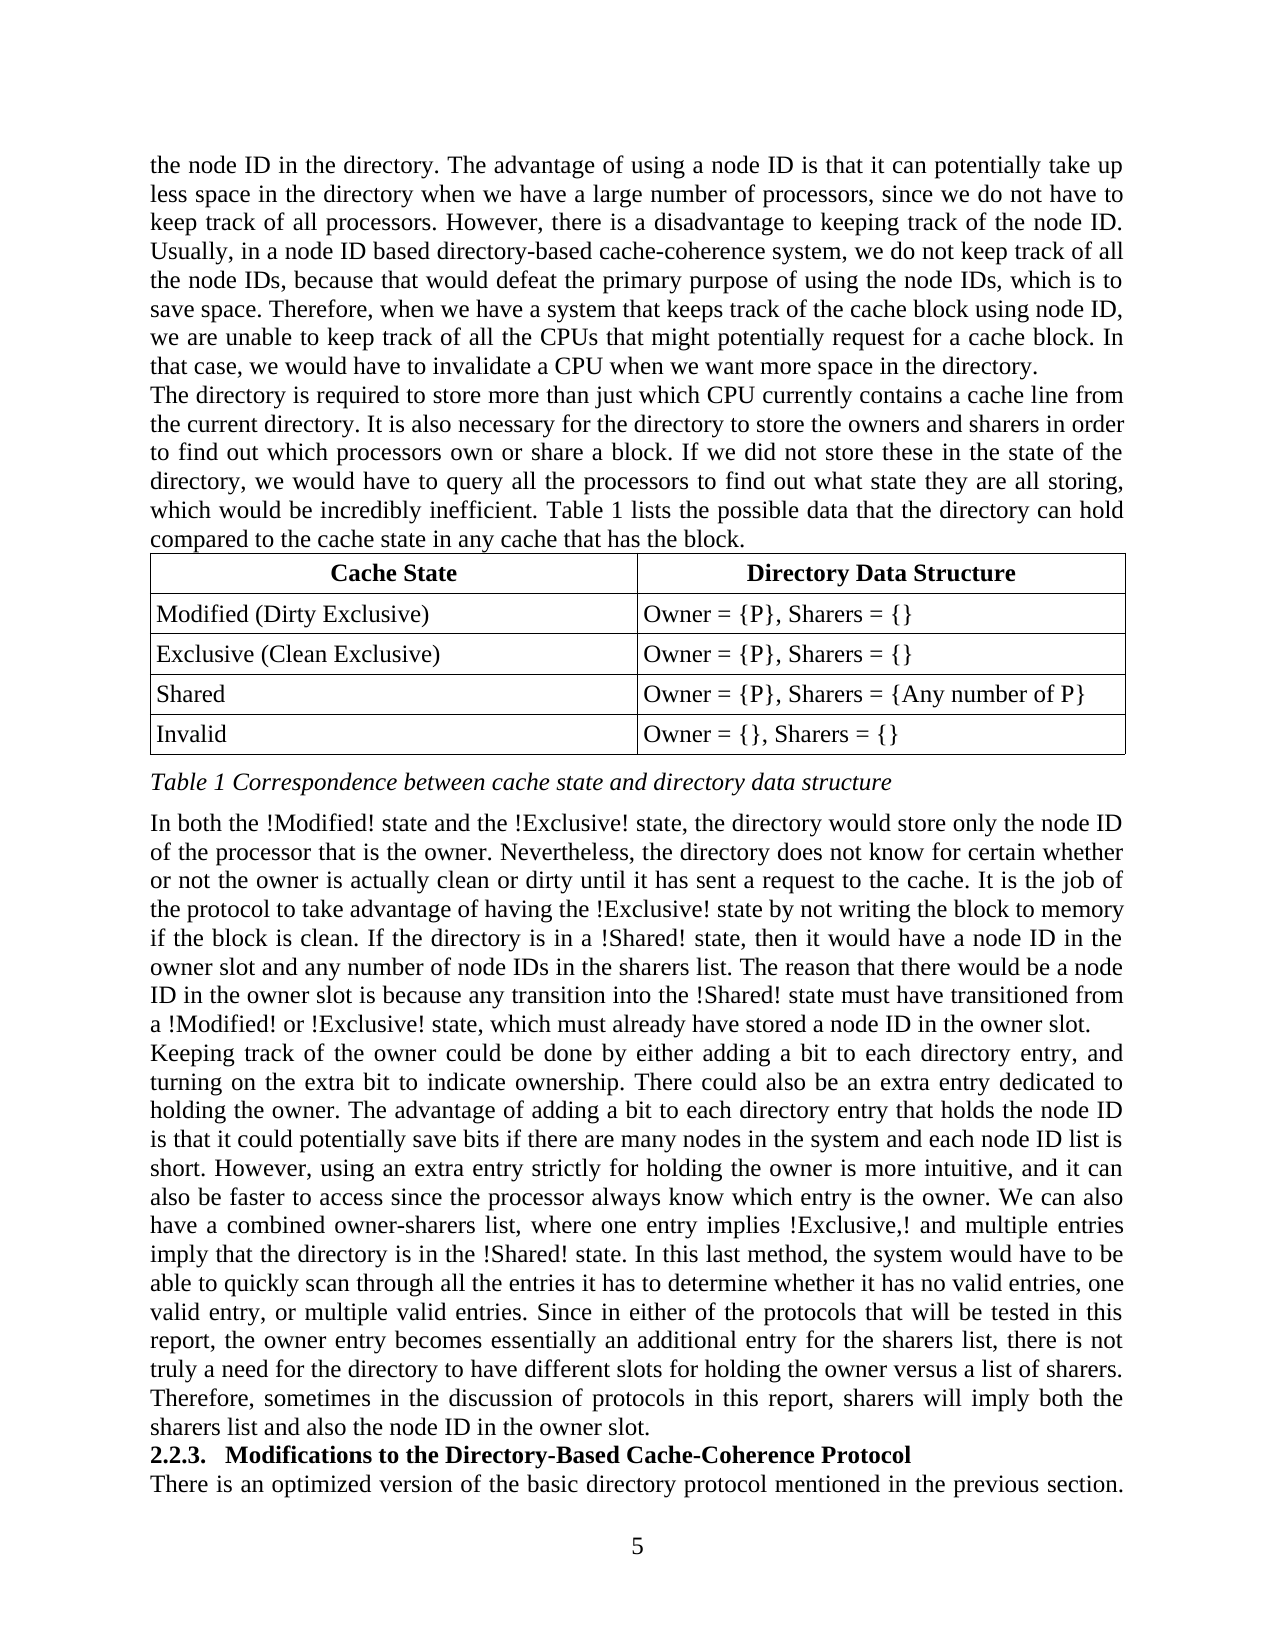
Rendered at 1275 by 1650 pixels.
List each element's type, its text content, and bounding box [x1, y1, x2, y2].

table_cell Exclusive (Clean Exclusive) [151, 634, 637, 673]
table_header Directory Data Structure [638, 554, 1125, 593]
text The directory is required to store more than just which CPU currently contains a cache line from the current directory. It is also necessary for the directory to store the owners and sharers in order to find out which processors own or share a block. If we did not store these in the state of the directory, we would have to query all the processors to find out what state they are all storing, which would be incredibly inefficient. Table 1 lists the possible data that the directory can hold compared to the cache state in any cache that has the block. [150, 380, 1125, 552]
text Table 1 Correspondence between cache state and directory data structure [150, 767, 1125, 795]
table_cell Invalid [151, 715, 637, 754]
text In both the !Modified! state and the !Exclusive! state, the directory would store only the node ID of the processor that is the owner. Nevertheless, the directory does not know for certain whether or not the owner is actually clean or dirty until it has sent a request to the cache. It is the job of the protocol to take advantage of having the !Exclusive! state by not writing the block to memory if the block is clean. If the directory is in a !Shared! state, then it would have a node ID in the owner slot and any number of node IDs in the sharers list. The reason that there would be a node ID in the owner slot is because any transition into the !Shared! state must have transitioned from a !Modified! or !Exclusive! state, which must already have stored a node ID in the owner slot. [150, 808, 1125, 1038]
table_cell Owner = {P}, Sharers = {} [638, 594, 1125, 633]
table_cell Shared [151, 675, 637, 714]
subtitle Modifications to the Directory-Based Cache-Coherence Protocol [150, 1440, 1125, 1469]
table_header Cache State [151, 554, 637, 593]
table_cell Owner = {}, Sharers = {} [638, 715, 1125, 754]
text There is an optimized version of the basic directory protocol mentioned in the previous section. [150, 1469, 1125, 1498]
table_cell Owner = {P}, Sharers = {Any number of P} [638, 675, 1125, 714]
text Keeping track of the owner could be done by either adding a bit to each directory entry, and turning on the extra bit to indicate ownership. There could also be an extra entry dedicated to holding the owner. The advantage of adding a bit to each directory entry that holds the node ID is that it could potentially save bits if there are many nodes in the system and each node ID list is short. However, using an extra entry strictly for holding the owner is more intuitive, and it can also be faster to access since the processor always know which entry is the owner. We can also have a combined owner-sharers list, where one entry implies !Exclusive,! and multiple entries imply that the directory is in the !Shared! state. In this last method, the system would have to be able to quickly scan through all the entries it has to determine whether it has no valid entries, one valid entry, or multiple valid entries. Since in either of the protocols that will be tested in this report, the owner entry becomes essentially an additional entry for the sharers list, there is not truly a need for the directory to have different slots for holding the owner versus a list of sharers. Therefore, sometimes in the discussion of protocols in this report, sharers will imply both the sharers list and also the node ID in the owner slot. [150, 1038, 1125, 1440]
table_cell Owner = {P}, Sharers = {} [638, 634, 1125, 673]
text the node ID in the directory. The advantage of using a node ID is that it can potentially take up less space in the directory when we have a large number of processors, since we do not have to keep track of all processors. However, there is a disadvantage to keeping track of the node ID. Usually, in a node ID based directory-based cache-coherence system, we do not keep track of all the node IDs, because that would defeat the primary purpose of using the node IDs, which is to save space. Therefore, when we have a system that keeps track of the cache block using node ID, we are unable to keep track of all the CPUs that might potentially request for a cache block. In that case, we would have to invalidate a CPU when we want more space in the directory. [150, 150, 1125, 380]
table_cell Modified (Dirty Exclusive) [151, 594, 637, 633]
